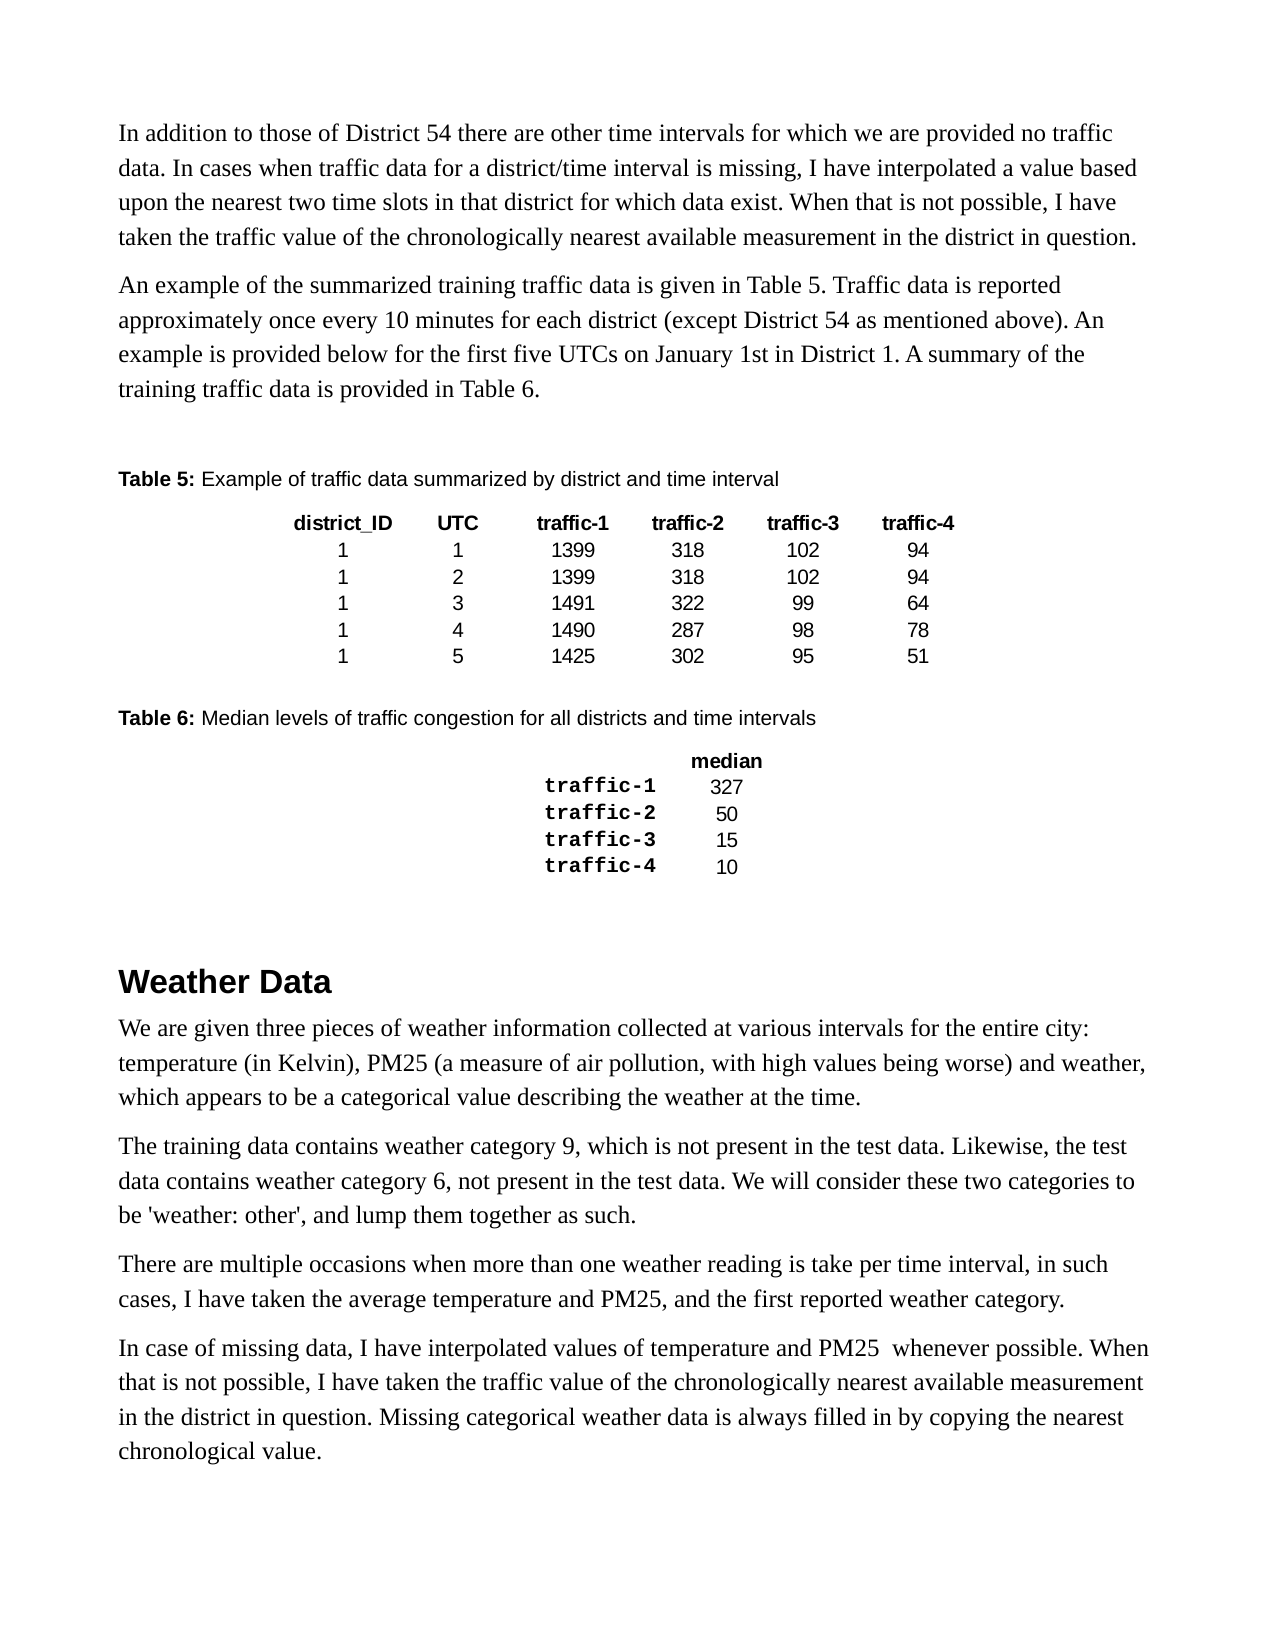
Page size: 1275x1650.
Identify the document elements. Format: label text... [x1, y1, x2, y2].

text In case of missing data, I have interpolated values of temperature and PM25 whenever possible. When that is not possible, I have taken the traffic value of the chronologically nearest available measurement in the district in question. Missing categorical weather data is always filled in by copying the nearest chronological value. [118, 1333, 1157, 1465]
text The training data contains weather category 9, which is not present in the test data. Likewise, the test data contains weather category 6, not present in the test data. We will consider these two categories to be 'weather: other', and lump them together as such. [118, 1131, 1157, 1229]
text An example of the summarized training traffic data is given in Table 5. Traffic data is reported approximately once every 10 minutes for each district (except District 54 as mentioned above). An example is provided below for the first five UTCs on January 1st in District 1. A summary of the training traffic data is provided in Table 6. [118, 271, 1157, 403]
text In addition to those of District 54 there are other time intervals for which we are provided no traffic data. In cases when traffic data for a district/time interval is missing, I have interpolated a value based upon the nearest two time slots in that district for which data exist. When that is not possible, I have taken the traffic value of the chronologically nearest available measurement in the district in question. [118, 118, 1157, 250]
subtitle Weather Data [118, 962, 1157, 1001]
text Table 6: Median levels of traffic congestion for all districts and time intervals [118, 706, 1157, 730]
text There are multiple occasions when more than one weather reading is take per time interval, in such cases, I have taken the average temperature and PM25, and the first reported weather category. [118, 1249, 1157, 1313]
text Table 5: Example of traffic data summarized by district and time interval [118, 466, 1157, 490]
text We are given three pieces of weather information collected at various intervals for the entire city: temperature (in Kelvin), PM25 (a measure of air pollution, with high values being worse) and weather, which appears to be a categorical value describing the weather at the time. [118, 1013, 1157, 1111]
